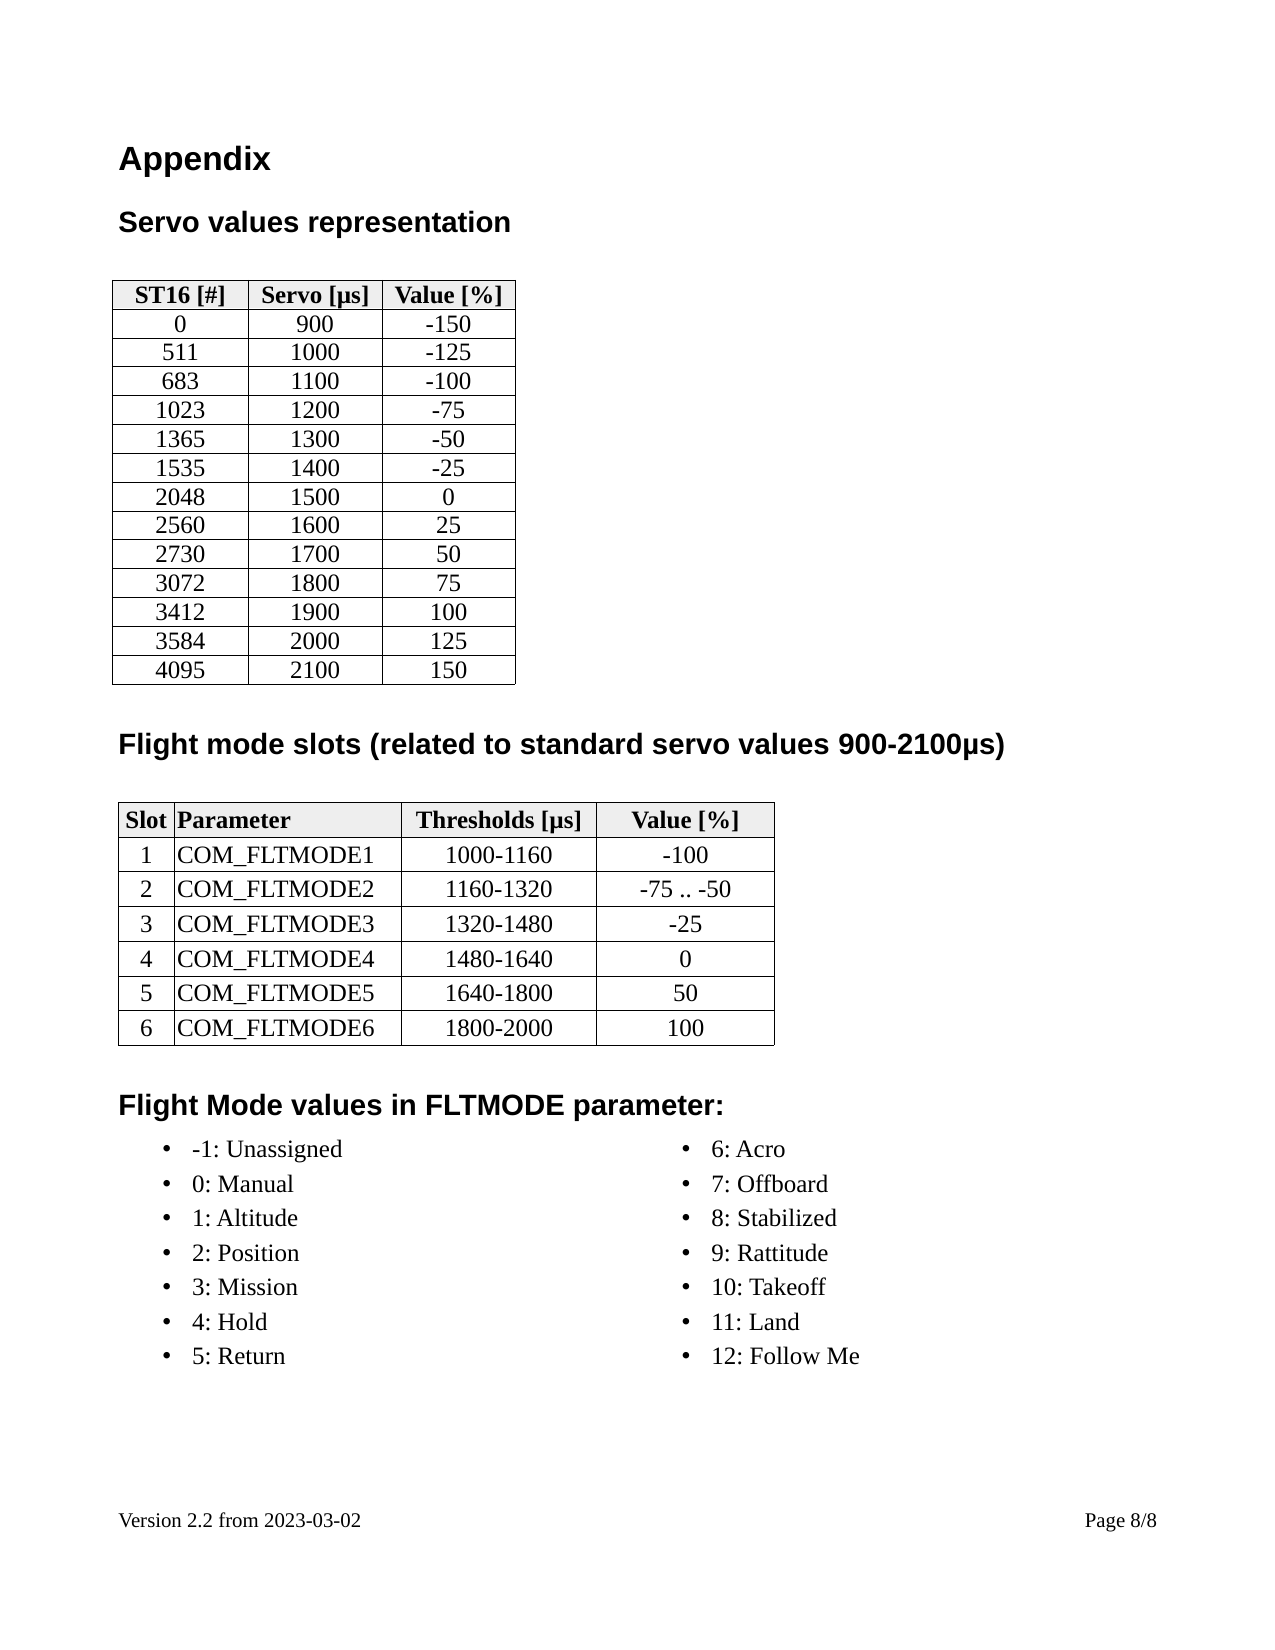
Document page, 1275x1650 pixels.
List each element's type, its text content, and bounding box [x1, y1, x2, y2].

table_cell 1600 [249, 512, 382, 539]
table_cell 1800-2000 [402, 1011, 596, 1045]
table_cell 1700 [249, 540, 382, 568]
table_cell 25 [383, 512, 515, 539]
list 0: Manual [162, 1169, 637, 1198]
table_cell 0 [113, 310, 248, 337]
table_header Thresholds [µs] [402, 803, 596, 837]
table_cell 1480-1640 [402, 942, 596, 976]
table_cell -25 [383, 454, 515, 482]
table_cell 100 [383, 598, 515, 626]
table_cell 6 [119, 1011, 174, 1045]
table_cell 75 [383, 569, 515, 597]
list -1: Unassigned [162, 1134, 637, 1163]
list 11: Land [682, 1307, 1157, 1336]
table_cell 1535 [113, 454, 248, 482]
list 1: Altitude [162, 1203, 637, 1232]
table_header Value [%] [597, 803, 774, 837]
table_cell COM_FLTMODE5 [175, 977, 401, 1010]
list 4: Hold [162, 1307, 637, 1336]
table_cell 5 [119, 977, 174, 1010]
table_cell 1640-1800 [402, 977, 596, 1010]
subtitle Flight Mode values in FLTMODE parameter: [118, 1088, 1157, 1122]
list 10: Takeoff [682, 1272, 1157, 1301]
table_cell 2100 [249, 656, 382, 684]
table_cell 3072 [113, 569, 248, 597]
table_cell 1900 [249, 598, 382, 626]
list 9: Rattitude [682, 1238, 1157, 1267]
table_header Value [%] [383, 281, 515, 308]
list 6: Acro [682, 1134, 1157, 1163]
table_cell 683 [113, 367, 248, 395]
table_cell 1160-1320 [402, 872, 596, 906]
table_cell -100 [383, 367, 515, 395]
subtitle Servo values representation [118, 205, 1157, 238]
table_cell COM_FLTMODE1 [175, 838, 401, 871]
table_cell 900 [249, 310, 382, 337]
table_cell 3584 [113, 627, 248, 655]
table_cell 1200 [249, 396, 382, 424]
table_cell 1800 [249, 569, 382, 597]
table_cell -125 [383, 339, 515, 366]
table_cell 1365 [113, 425, 248, 453]
table_cell 1400 [249, 454, 382, 482]
table_header ST16 [#] [113, 281, 248, 308]
table_cell 50 [597, 977, 774, 1010]
table_cell 100 [597, 1011, 774, 1045]
table_cell 2730 [113, 540, 248, 568]
table_cell 0 [383, 483, 515, 511]
table_cell -100 [597, 838, 774, 871]
table_cell 0 [597, 942, 774, 976]
table_cell 1000-1160 [402, 838, 596, 871]
table_cell 3412 [113, 598, 248, 626]
table_cell COM_FLTMODE3 [175, 907, 401, 941]
table_cell 1100 [249, 367, 382, 395]
table_cell 511 [113, 339, 248, 366]
list 5: Return [162, 1341, 637, 1405]
subtitle Flight mode slots (related to standard servo values 900-2100µs) [118, 727, 1157, 761]
list 12: Follow Me [682, 1341, 1157, 1370]
subtitle Appendix [118, 139, 1157, 178]
table_cell -75 .. -50 [597, 872, 774, 906]
table_cell COM_FLTMODE2 [175, 872, 401, 906]
list 7: Offboard [682, 1169, 1157, 1198]
table_cell -150 [383, 310, 515, 337]
table_cell -25 [597, 907, 774, 941]
table_cell 1023 [113, 396, 248, 424]
table_cell 1320-1480 [402, 907, 596, 941]
table_header Servo [µs] [249, 281, 382, 308]
table_cell 2000 [249, 627, 382, 655]
table_cell 2048 [113, 483, 248, 511]
table_cell 1 [119, 838, 174, 871]
table_cell 125 [383, 627, 515, 655]
table_header Parameter [175, 803, 401, 837]
table_cell 150 [383, 656, 515, 684]
table_cell 1300 [249, 425, 382, 453]
table_cell 2560 [113, 512, 248, 539]
table_cell 4095 [113, 656, 248, 684]
table_cell 1000 [249, 339, 382, 366]
table_cell COM_FLTMODE6 [175, 1011, 401, 1045]
table_cell 3 [119, 907, 174, 941]
table_cell 2 [119, 872, 174, 906]
table_cell 4 [119, 942, 174, 976]
table_header Slot [119, 803, 174, 837]
list 2: Position [162, 1238, 637, 1267]
table_cell COM_FLTMODE4 [175, 942, 401, 976]
table_cell 1500 [249, 483, 382, 511]
table_cell -75 [383, 396, 515, 424]
list 8: Stabilized [682, 1203, 1157, 1232]
table_cell 50 [383, 540, 515, 568]
list 3: Mission [162, 1272, 637, 1301]
table_cell -50 [383, 425, 515, 453]
